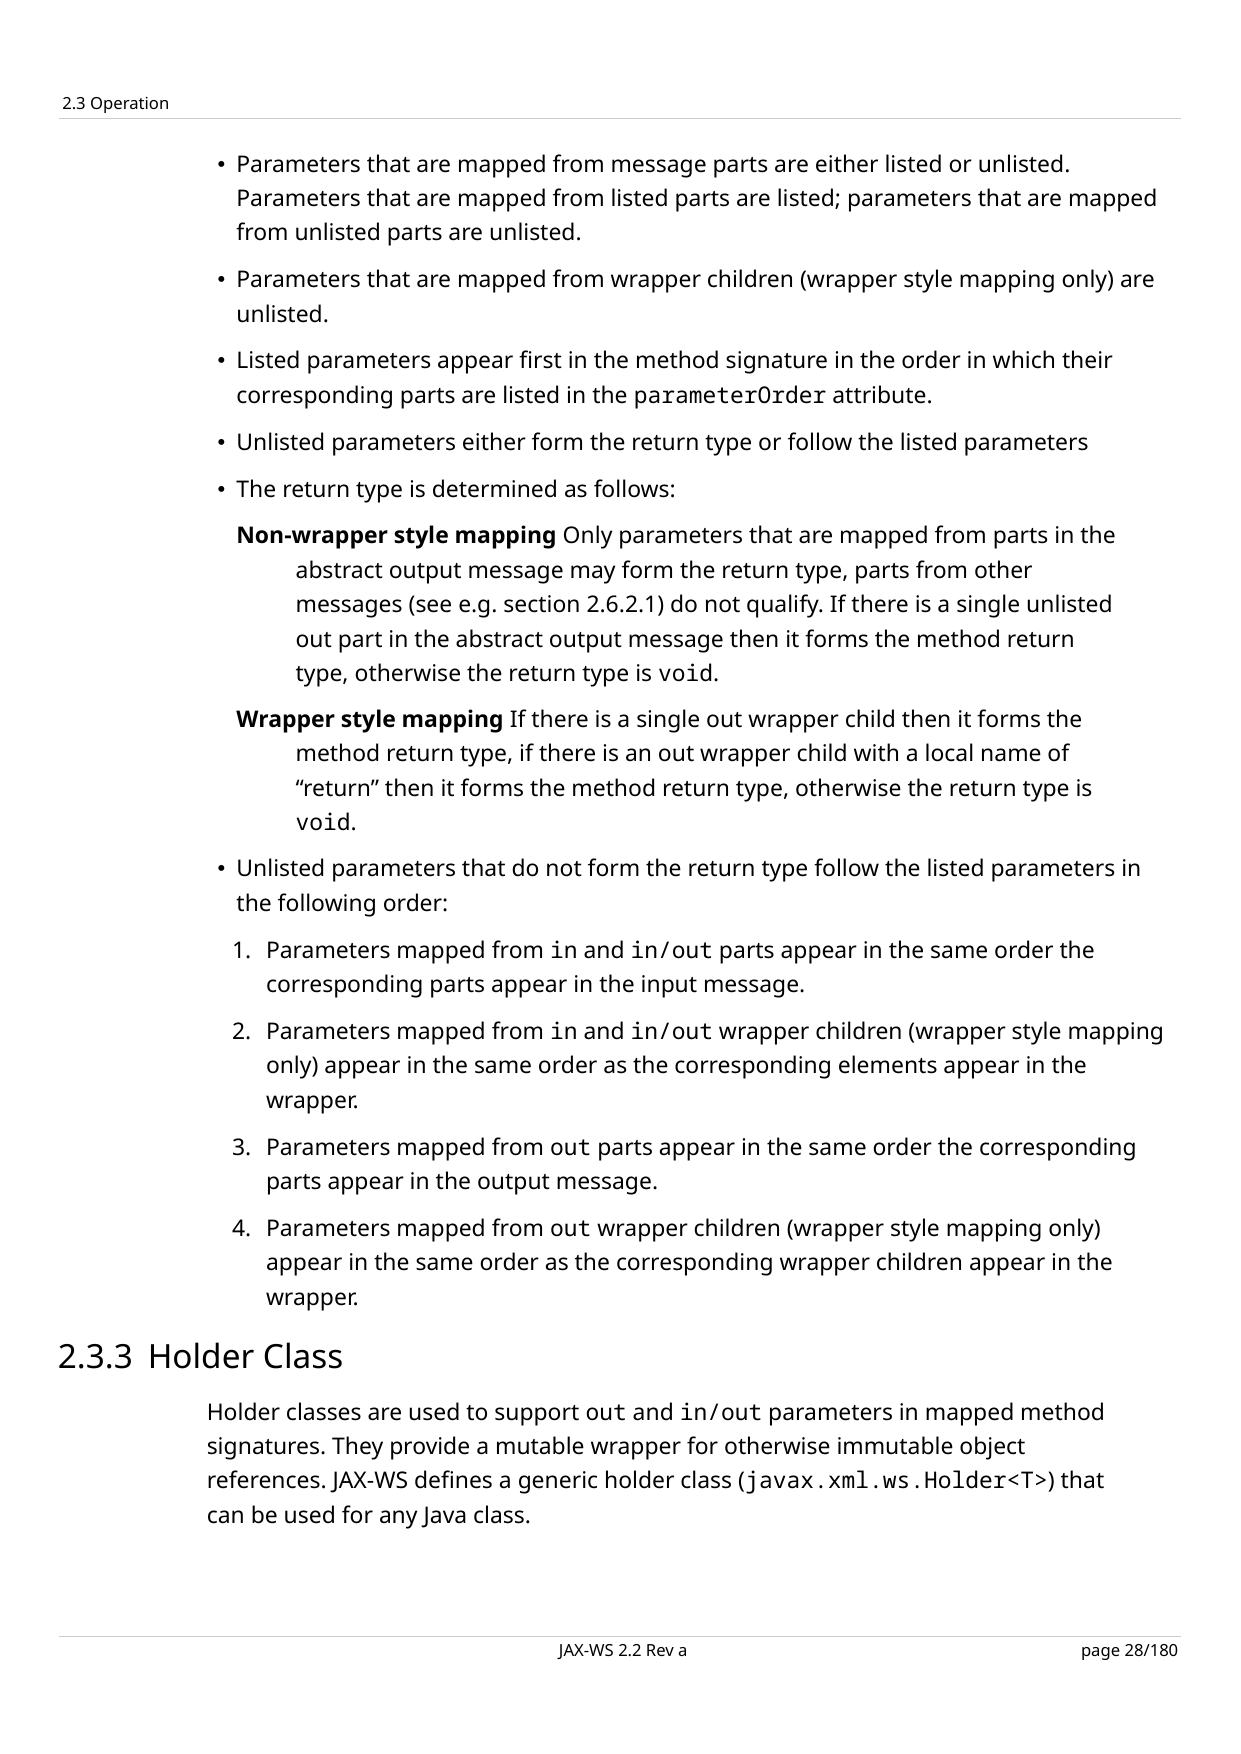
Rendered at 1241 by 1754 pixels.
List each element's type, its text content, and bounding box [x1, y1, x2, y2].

text Holder classes are used to support out and in/out parameters in mapped method signatures. They provide a mutable wrapper for otherwise immutable object references. JAX-WS defines a generic holder class (javax.xml.ws.Holder<T>) that can be used for any Java class. [207, 1396, 1122, 1530]
list Parameters that are mapped from wrapper children (wrapper style mapping only) are unlisted. [221, 263, 1181, 329]
list Parameters that are mapped from message parts are either listed or unlisted. Parameters that are mapped from listed parts are listed; parameters that are mapped from unlisted parts are unlisted. [221, 147, 1181, 247]
list Unlisted parameters either form the return type or follow the listed parameters [221, 426, 1181, 457]
text Non-wrapper style mapping Only parameters that are mapped from parts in the abstract output message may form the return type, parts from other messages (see e.g. section 2.6.2.1) do not qualify. If there is a single unlisted out part in the abstract output message then it forms the method return type, otherwise the return type is void. [236, 519, 1122, 688]
subtitle Holder Class [133, 1332, 1181, 1378]
list Unlisted parameters that do not form the return type follow the listed parameters in the following order: [221, 852, 1181, 918]
list Listed parameters appear first in the method signature in the order in which their corresponding parts are listed in the parameterOrder attribute. [221, 344, 1181, 410]
list Parameters mapped from in and in/out wrapper children (wrapper style mapping only) appear in the same order as the corresponding elements appear in the wrapper. [251, 1015, 1181, 1115]
text Wrapper style mapping If there is a single out wrapper child then it forms the method return type, if there is an out wrapper child with a local name of “return” then it forms the method return type, otherwise the return type is void. [236, 703, 1122, 837]
list The return type is determined as follows: [221, 472, 1181, 504]
list Parameters mapped from in and in/out parts appear in the same order the corresponding parts appear in the input message. [251, 933, 1181, 999]
list Parameters mapped from out wrapper children (wrapper style mapping only) appear in the same order as the corresponding wrapper children appear in the wrapper. [251, 1212, 1181, 1312]
list Parameters mapped from out parts appear in the same order the corresponding parts appear in the output message. [251, 1130, 1181, 1196]
